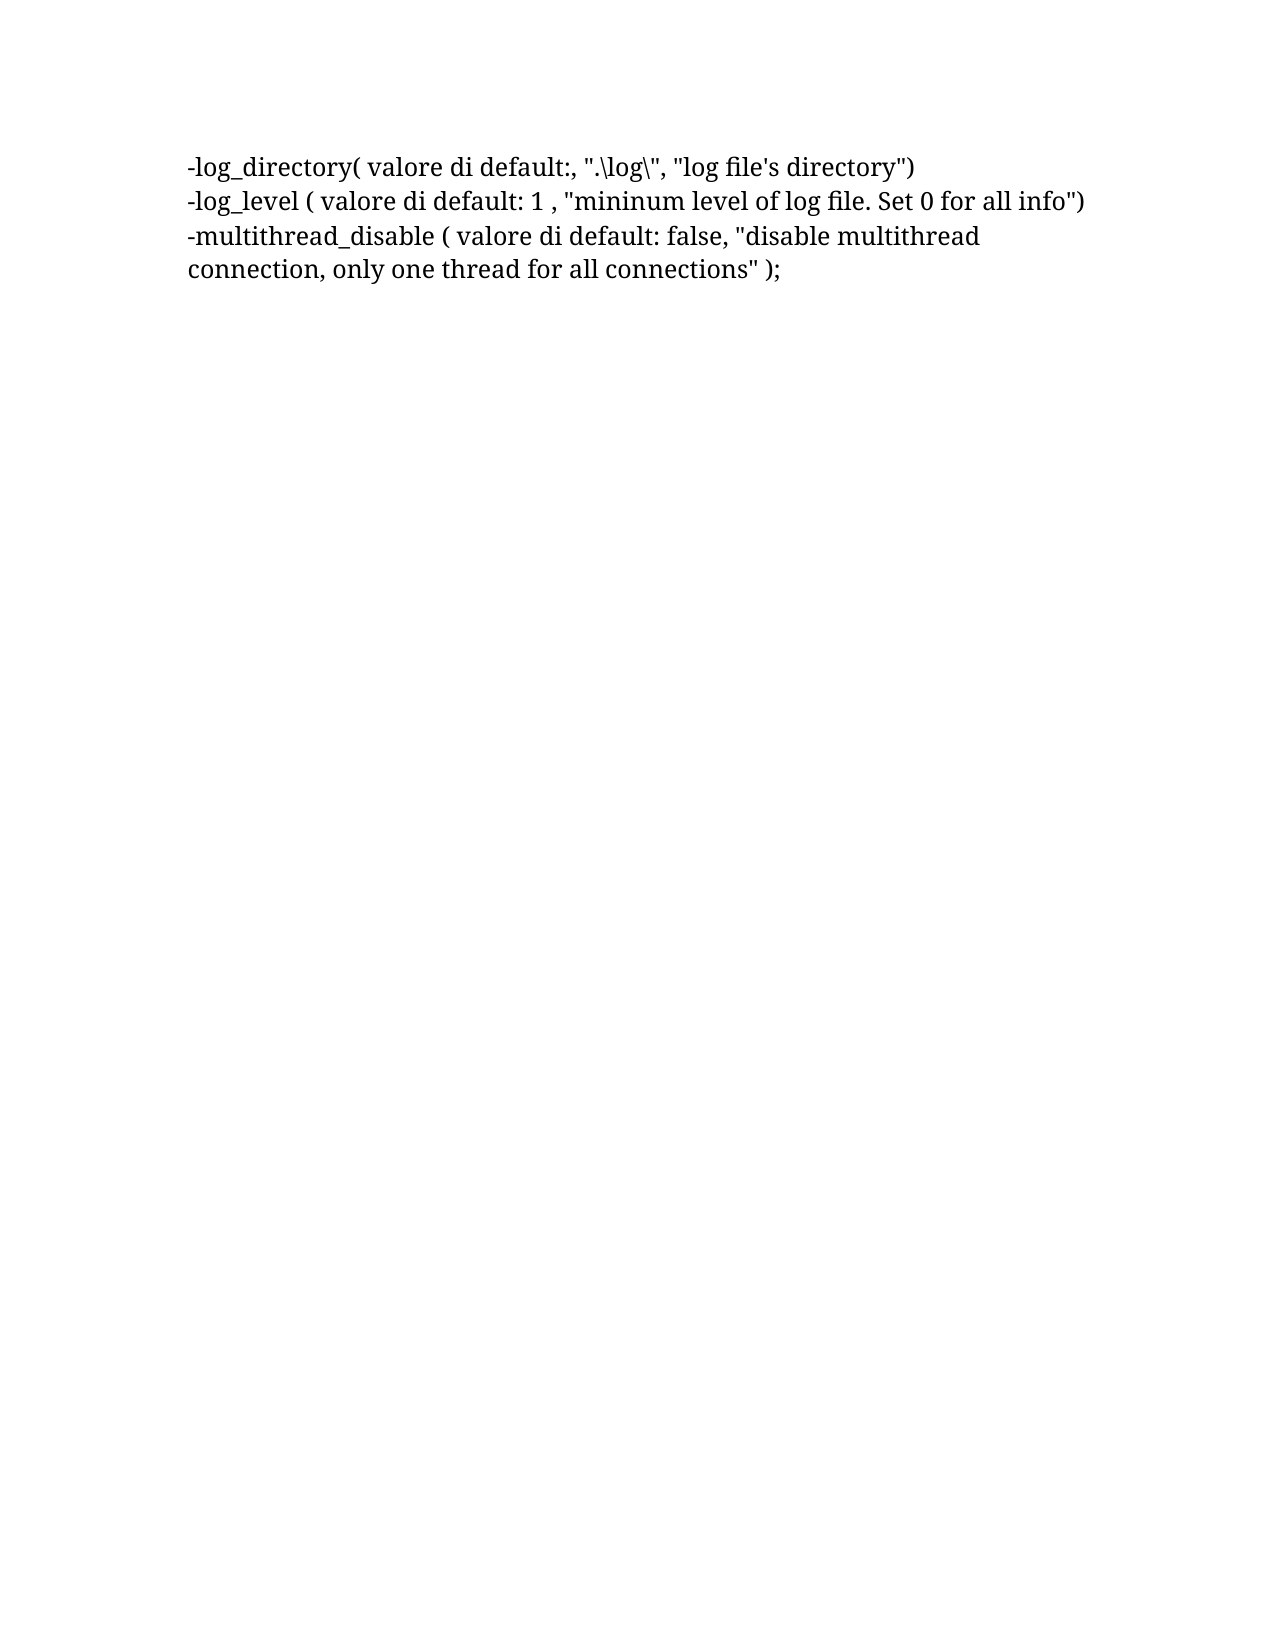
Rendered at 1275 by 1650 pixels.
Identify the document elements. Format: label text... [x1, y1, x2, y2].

text -log_directory( valore di default:, ".\log\", "log file's directory") -log_level ( valore di default: 1 , "mininum level of log file. Set 0 for all info") -multithread_disable ( valore di default: false, "disable multithread connection, only one thread for all connections" ); [187, 150, 1087, 286]
